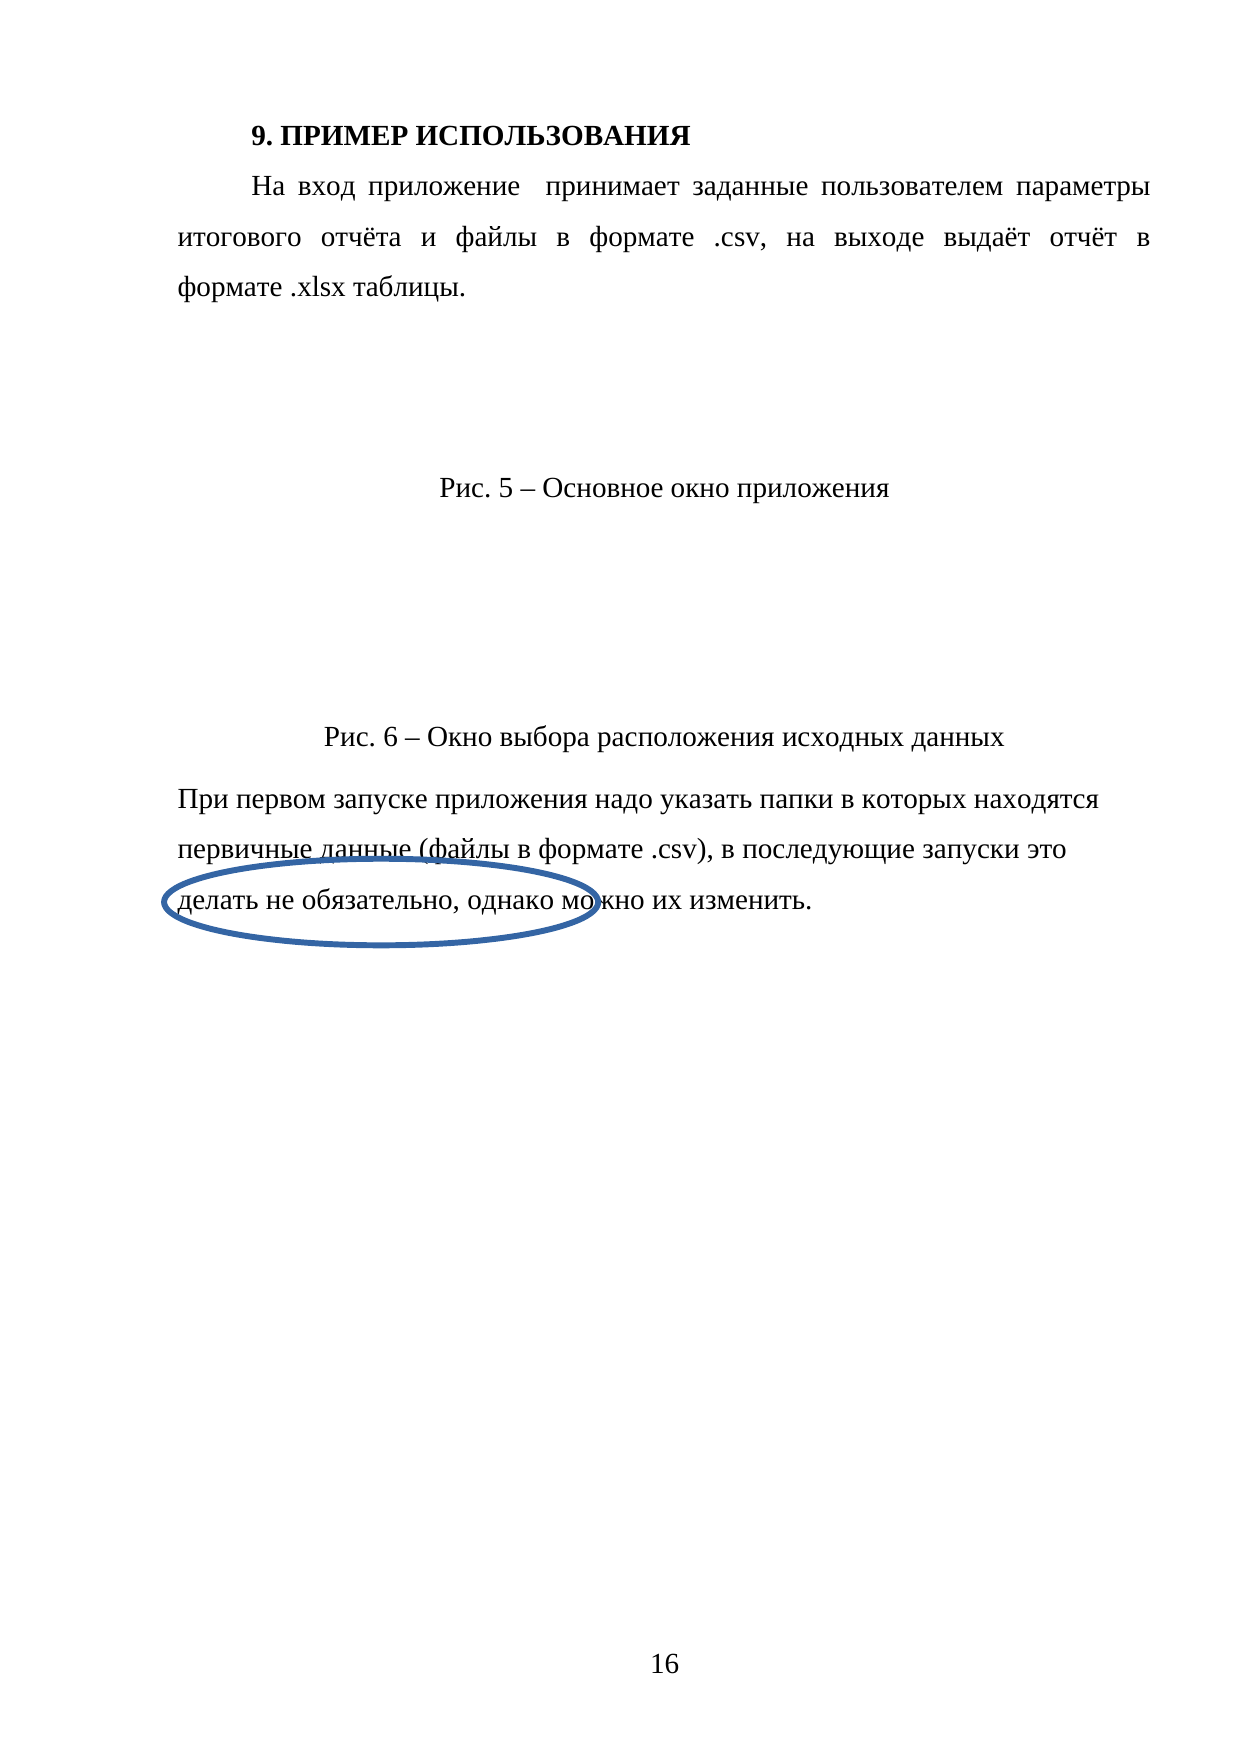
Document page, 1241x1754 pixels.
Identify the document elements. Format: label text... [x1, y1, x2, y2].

text При первом запуске приложения надо указать папки в которых находятся первичные данные (файлы в формате .csv), в последующие запуски это делать не обязательно, однако можно их изменить. [177, 781, 1151, 915]
text На вход приложение принимает заданные пользователем параметры итогового отчёта и файлы в формате .csv, на выходе выдаёт отчёт в формате .xlsx таблицы. [177, 168, 1151, 303]
text 9. ПРИМЕР ИСПОЛЬЗОВАНИЯ [177, 118, 1151, 152]
text Рис. 5 – Основное окно приложения [177, 470, 1151, 504]
text Рис. 6 – Окно выбора расположения исходных данных [177, 719, 1151, 753]
